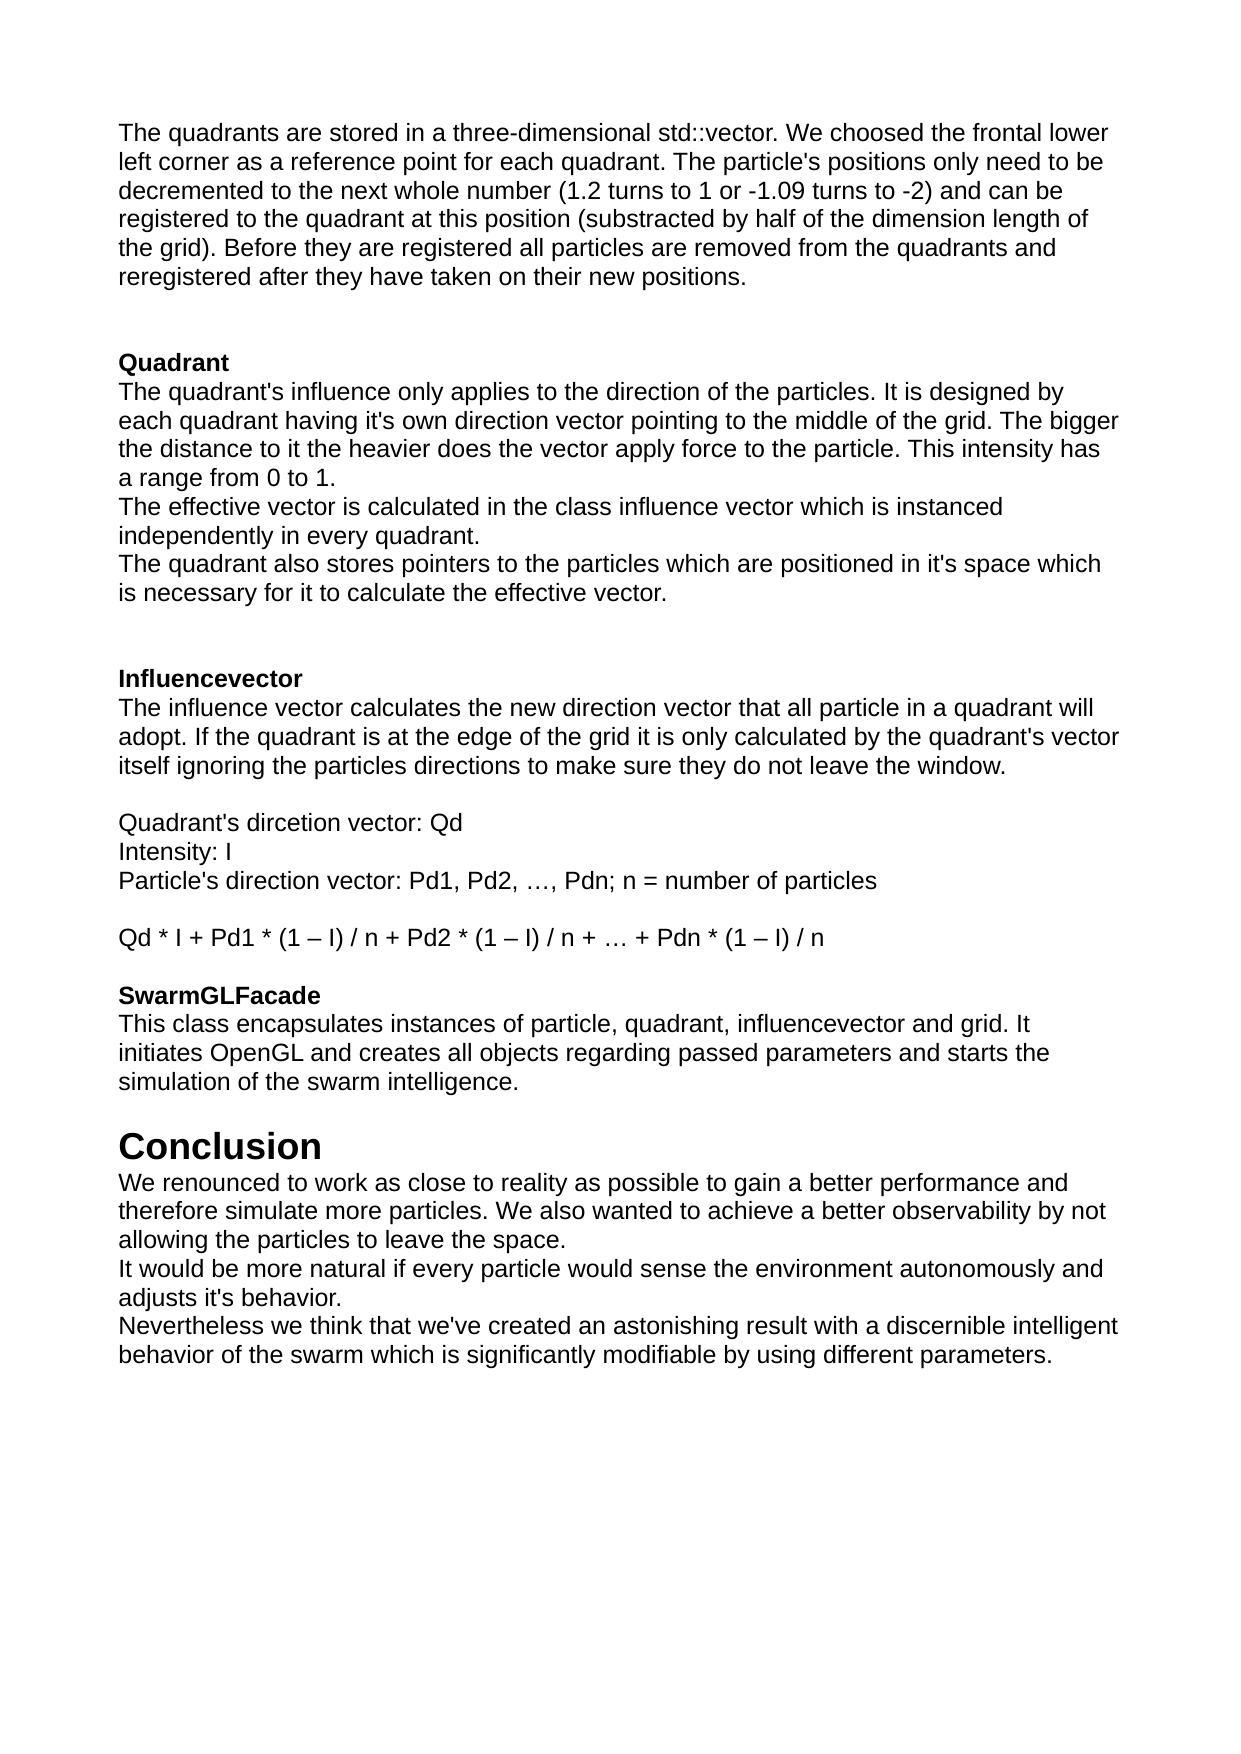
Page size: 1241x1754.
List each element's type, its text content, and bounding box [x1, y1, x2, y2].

text The quadrant also stores pointers to the particles which are positioned in it's space which is necessary for it to calculate the effective vector. [118, 549, 1122, 607]
text We renounced to work as close to reality as possible to gain a better performance and therefore simulate more particles. We also wanted to achieve a better observability by not allowing the particles to leave the space. [118, 1167, 1122, 1254]
text Particle's direction vector: Pd1, Pd2, …, Pdn; n = number of particles [118, 866, 1122, 894]
text The quadrant's influence only applies to the direction of the particles. It is designed by each quadrant having it's own direction vector pointing to the middle of the grid. The bigger the distance to it the heavier does the vector apply force to the particle. This intensity has a range from 0 to 1. [118, 377, 1122, 492]
text Qd * I + Pd1 * (1 – I) / n + Pd2 * (1 – I) / n + … + Pdn * (1 – I) / n [118, 923, 1122, 952]
text Quadrant's dircetion vector: Qd [118, 808, 1122, 837]
text Intensity: I [118, 837, 1122, 866]
text The influence vector calculates the new direction vector that all particle in a quadrant will adopt. If the quadrant is at the edge of the grid it is only calculated by the quadrant's vector itself ignoring the particles directions to make sure they do not leave the window. [118, 693, 1122, 779]
text Nevertheless we think that we've created an astonishing result with a discernible intelligent behavior of the swarm which is significantly modifiable by using different parameters. [118, 1311, 1122, 1369]
text It would be more natural if every particle would sense the environment autonomously and adjusts it's behavior. [118, 1254, 1122, 1311]
text The quadrants are stored in a three-dimensional std::vector. We choosed the frontal lower left corner as a reference point for each quadrant. The particle's positions only need to be decremented to the next whole number (1.2 turns to 1 or -1.09 turns to -2) and can be registered to the quadrant at this position (substracted by half of the dimension length of the grid). Before they are registered all particles are removed from the quadrants and reregistered after they have taken on their new positions. [118, 118, 1122, 291]
text Quadrant [118, 348, 1122, 377]
text Influencevector [118, 664, 1122, 693]
text Conclusion [118, 1124, 1122, 1167]
text This class encapsulates instances of particle, quadrant, influencevector and grid. It initiates OpenGL and creates all objects regarding passed parameters and starts the simulation of the swarm intelligence. [118, 1009, 1122, 1096]
text The effective vector is calculated in the class influence vector which is instanced independently in every quadrant. [118, 492, 1122, 549]
text SwarmGLFacade [118, 981, 1122, 1009]
